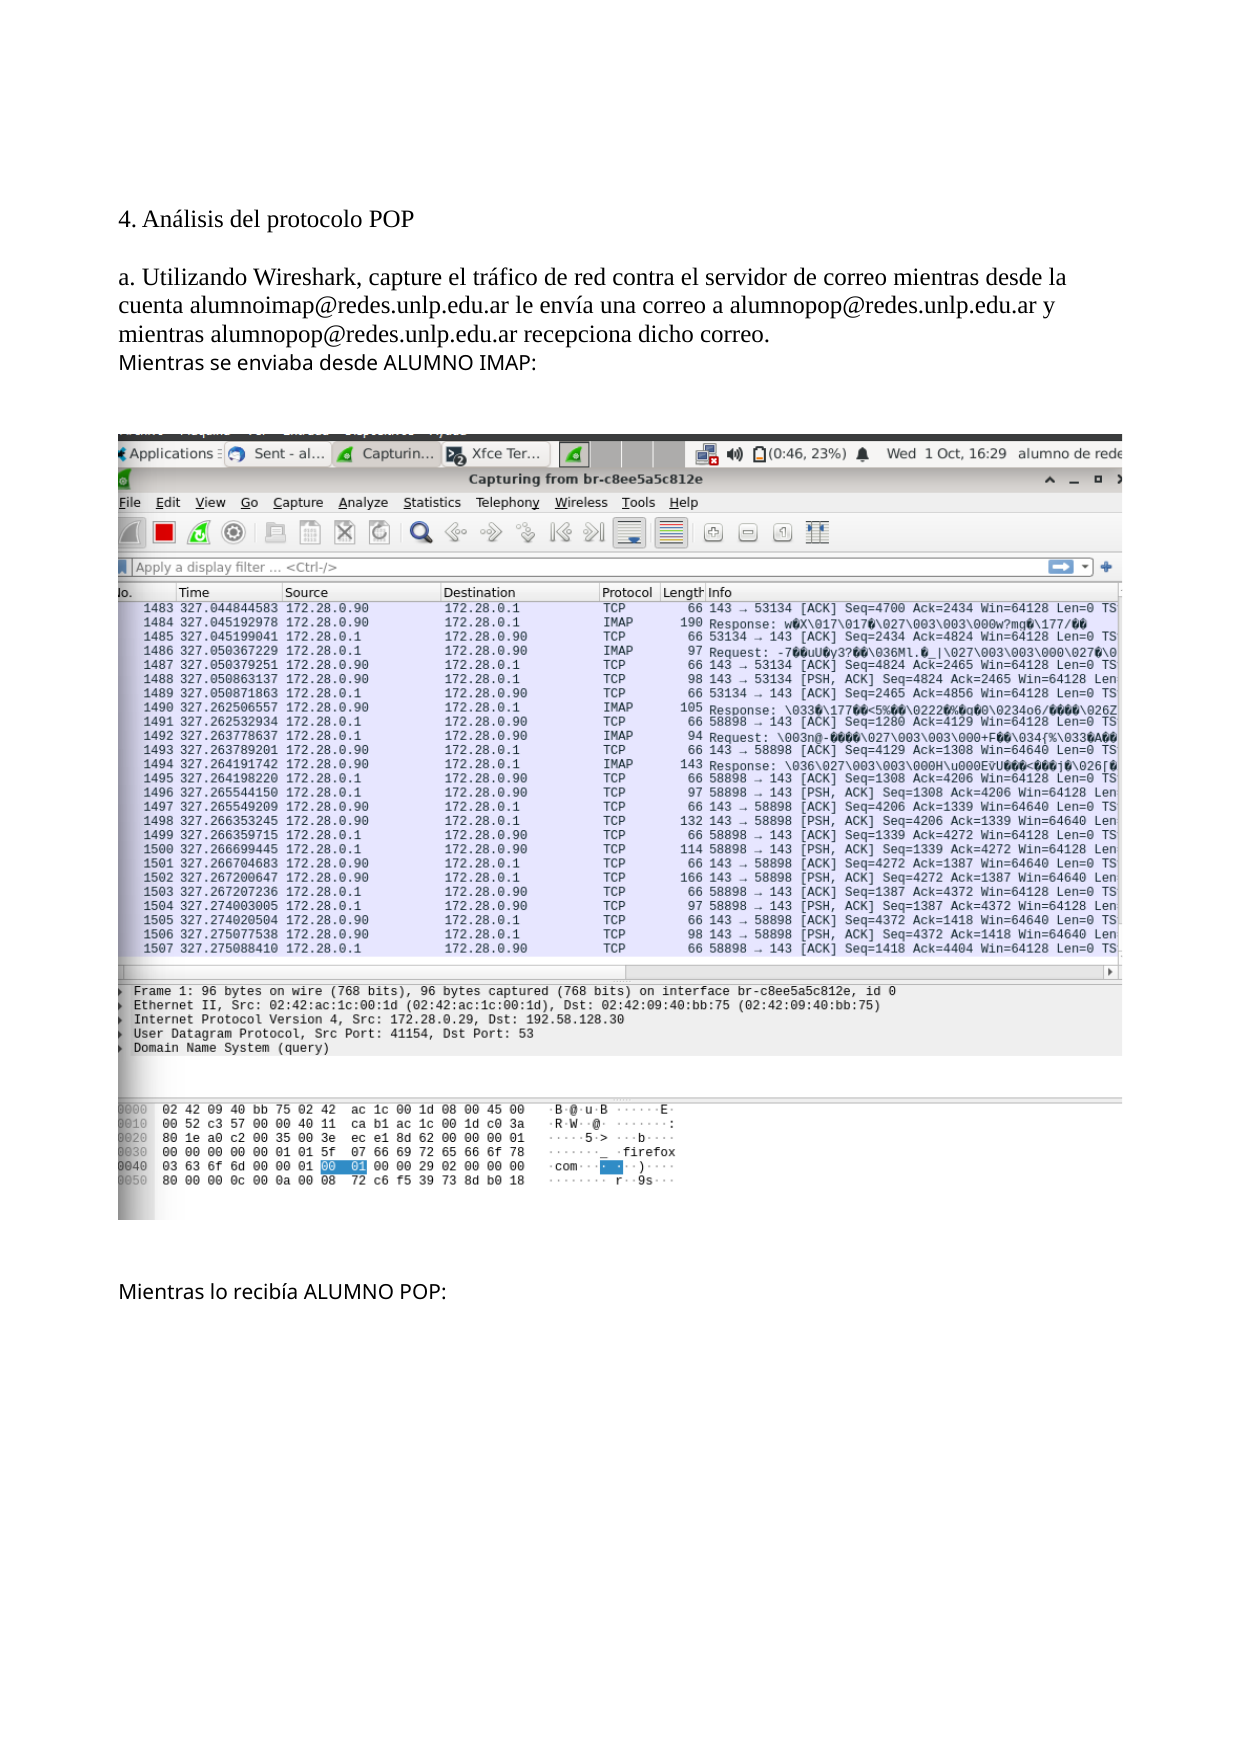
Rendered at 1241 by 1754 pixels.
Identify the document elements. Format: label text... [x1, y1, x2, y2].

text a. Utilizando Wireshark, capture el tráfico de red contra el servidor de correo mientras desde la cuenta alumnoimap@redes.unlp.edu.ar le envía una correo a alumnopop@redes.unlp.edu.ar y mientras alumnopop@redes.unlp.edu.ar recepciona dicho correo. [118, 262, 1122, 348]
text 4. Análisis del protocolo POP [118, 204, 1122, 233]
text Mientras se enviaba desde ALUMNO IMAP: [118, 348, 1122, 377]
picture [118, 434, 1123, 1220]
text Mientras lo recibía ALUMNO POP: [118, 1277, 1122, 1305]
